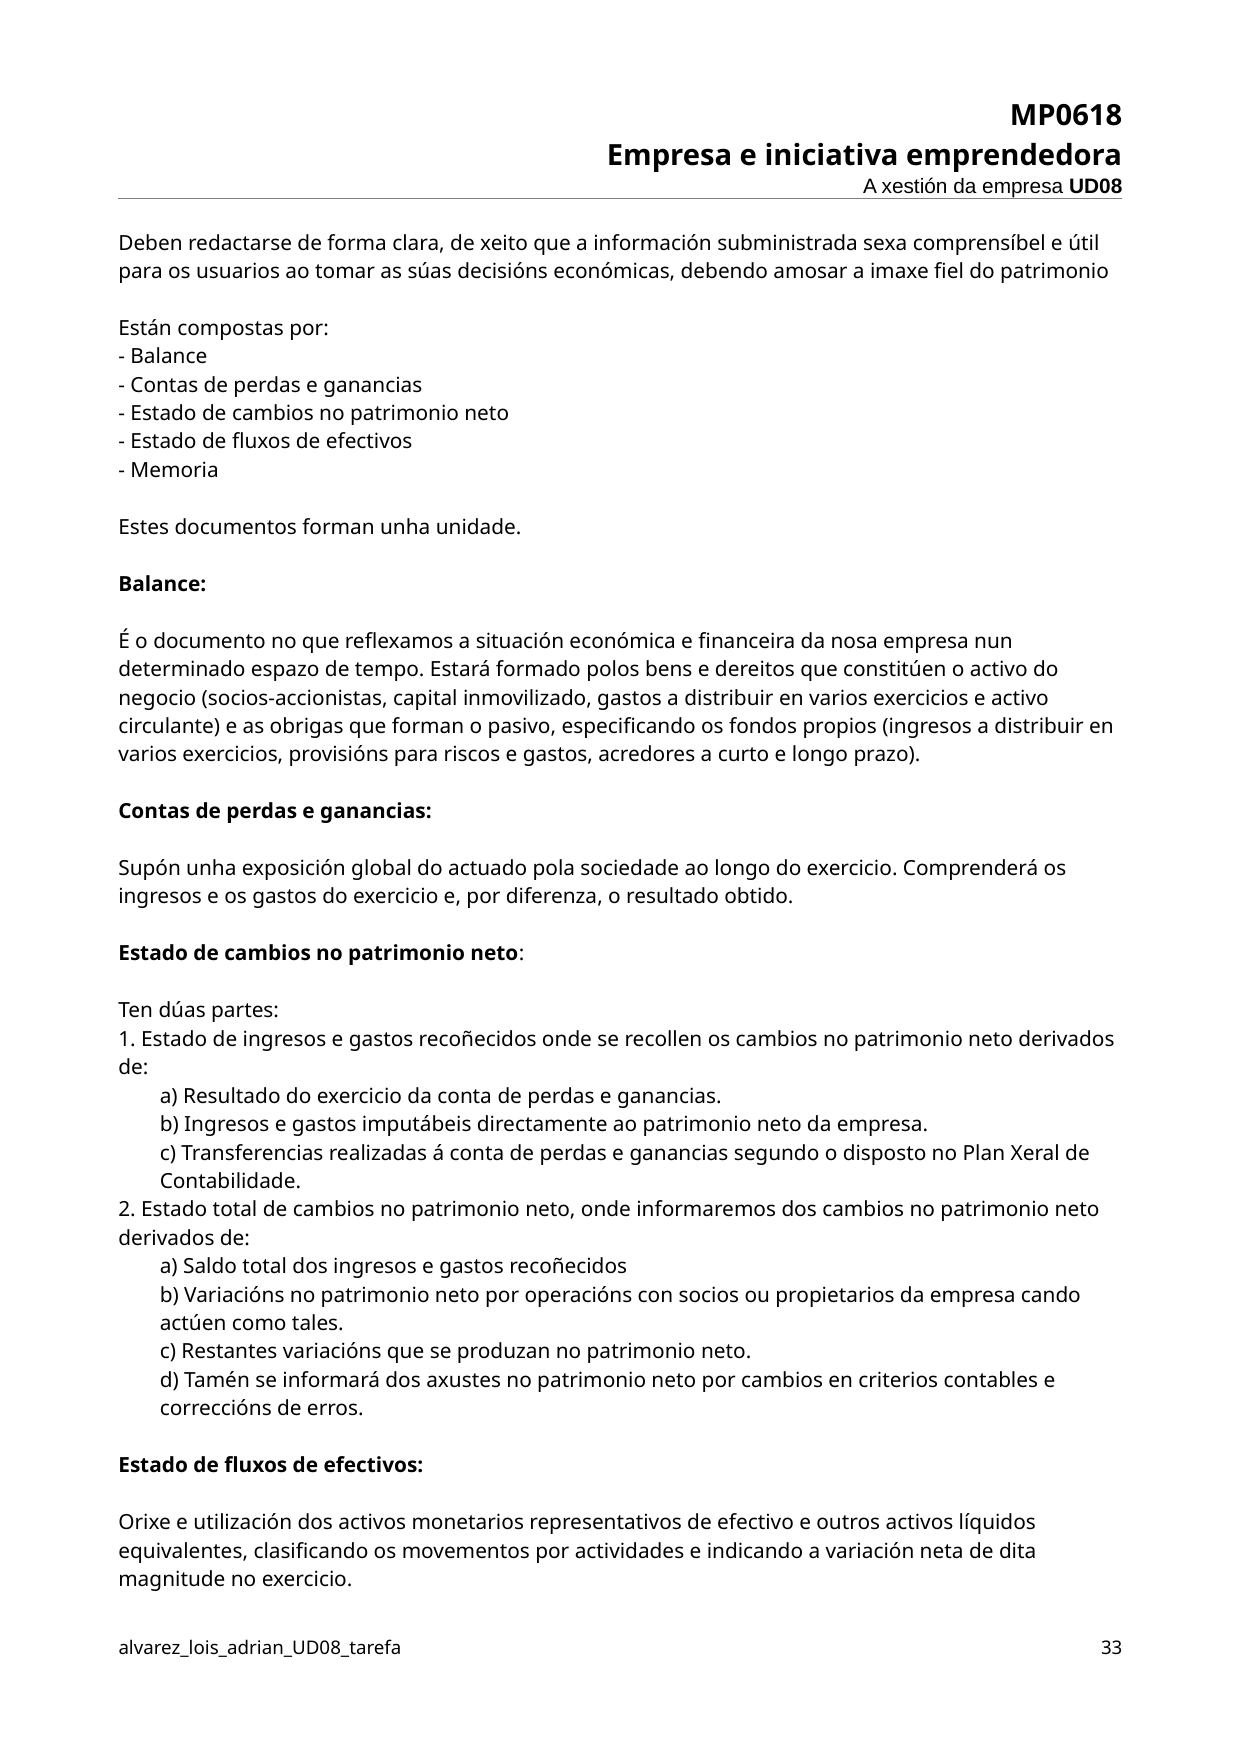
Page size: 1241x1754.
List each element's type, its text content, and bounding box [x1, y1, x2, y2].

text d) Tamén se informará dos axustes no patrimonio neto por cambios en criterios contables e correccións de erros. [159, 1365, 1122, 1422]
text - Estado de cambios no patrimonio neto [118, 398, 1122, 427]
text - Memoria [118, 455, 1122, 483]
text a) Resultado do exercicio da conta de perdas e ganancias. [159, 1081, 1122, 1109]
text Supón unha exposición global do actuado pola sociedade ao longo do exercicio. Comprenderá os ingresos e os gastos do exercicio e, por diferenza, o resultado obtido. [118, 853, 1122, 910]
text Ten dúas partes: [118, 995, 1122, 1024]
text - Estado de fluxos de efectivos [118, 427, 1122, 455]
text Balance: [118, 569, 1122, 597]
text - Contas de perdas e ganancias [118, 370, 1122, 398]
text c) Restantes variacións que se produzan no patrimonio neto. [159, 1337, 1122, 1365]
text Contas de perdas e ganancias: [118, 796, 1122, 825]
text Estado de fluxos de efectivos: [118, 1450, 1122, 1479]
text Estes documentos forman unha unidade. [118, 512, 1122, 540]
text b) Variacións no patrimonio neto por operacións con socios ou propietarios da empresa cando actúen como tales. [159, 1280, 1122, 1337]
text Orixe e utilización dos activos monetarios representativos de efectivo e outros activos líquidos equivalentes, clasificando os movementos por actividades e indicando a variación neta de dita magnitude no exercicio. [118, 1507, 1122, 1593]
text a) Saldo total dos ingresos e gastos recoñecidos [159, 1251, 1122, 1280]
text Están compostas por: [118, 313, 1122, 341]
text Deben redactarse de forma clara, de xeito que a información subministrada sexa comprensíbel e útil para os usuarios ao tomar as súas decisións económicas, debendo amosar a imaxe fiel do patrimonio [118, 228, 1122, 284]
text 1. Estado de ingresos e gastos recoñecidos onde se recollen os cambios no patrimonio neto derivados de: [118, 1024, 1122, 1081]
text c) Transferencias realizadas á conta de perdas e ganancias segundo o disposto no Plan Xeral de Contabilidade. [159, 1138, 1122, 1194]
text 2. Estado total de cambios no patrimonio neto, onde informaremos dos cambios no patrimonio neto derivados de: [118, 1194, 1122, 1251]
text É o documento no que reflexamos a situación económica e financeira da nosa empresa nun determinado espazo de tempo. Estará formado polos bens e dereitos que constitúen o activo do negocio (socios-accionistas, capital inmovilizado, gastos a distribuir en varios exercicios e activo circulante) e as obrigas que forman o pasivo, especificando os fondos propios (ingresos a distribuir en varios exercicios, provisións para riscos e gastos, acredores a curto e longo prazo). [118, 626, 1122, 768]
text - Balance [118, 341, 1122, 370]
text Estado de cambios no patrimonio neto: [118, 938, 1122, 967]
text b) Ingresos e gastos imputábeis directamente ao patrimonio neto da empresa. [159, 1109, 1122, 1138]
